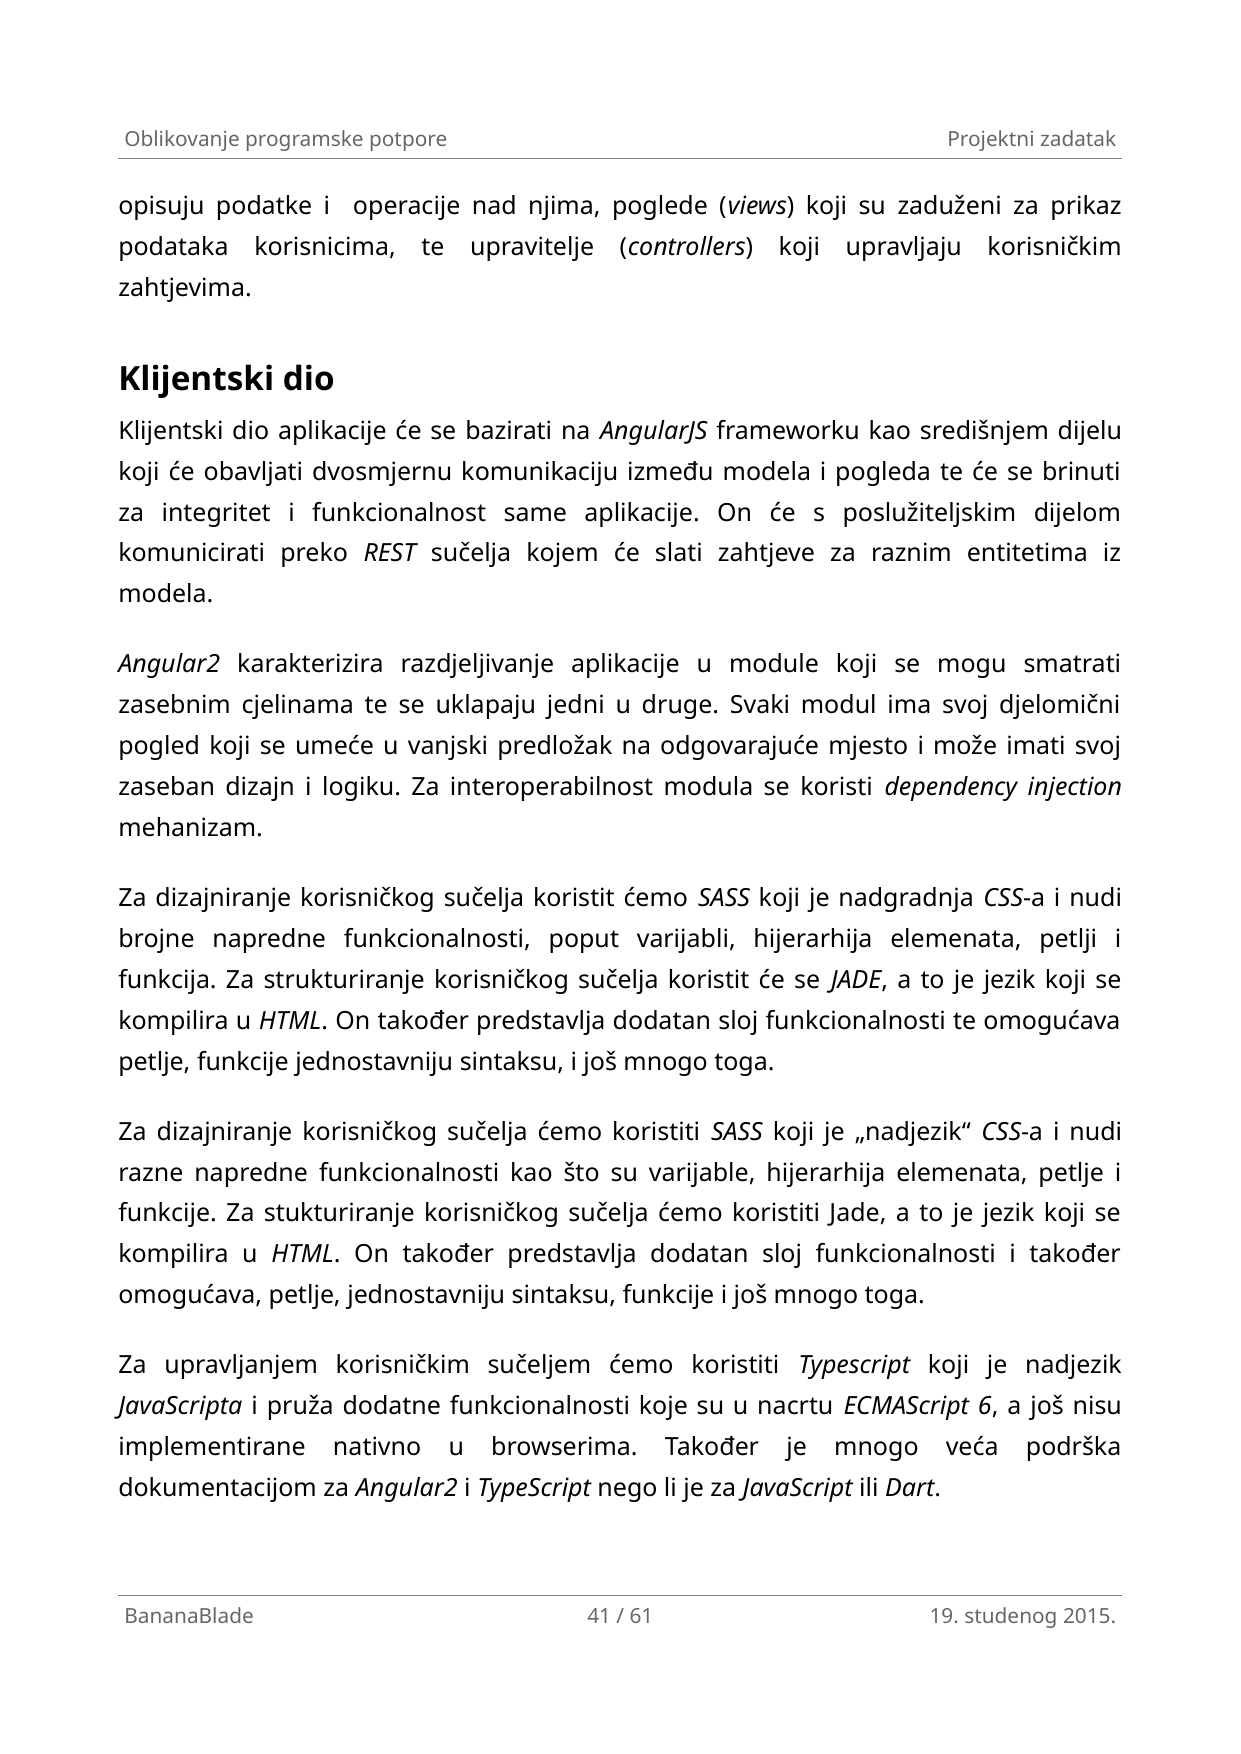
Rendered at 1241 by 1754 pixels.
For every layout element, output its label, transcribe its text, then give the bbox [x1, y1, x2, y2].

text Klijentski dio aplikacije će se bazirati na AngularJS frameworku kao središnjem dijelu koji će obavljati dvosmjernu komunikaciju između modela i pogleda te će se brinuti za integritet i funkcionalnost same aplikacije. On će s poslužiteljskim dijelom komunicirati preko REST sučelja kojem će slati zahtjeve za raznim entitetima iz modela. [118, 412, 1122, 610]
text Za upravljanjem korisničkim sučeljem ćemo koristiti Typescript koji je nadjezik JavaScripta i pruža dodatne funkcionalnosti koje su u nacrtu ECMAScript 6, a još nisu implementirane nativno u browserima. Također je mnogo veća podrška dokumentacijom za Angular2 i TypeScript nego li je za JavaScript ili Dart. [118, 1347, 1122, 1504]
text opisuju podatke i operacije nad njima, poglede (views) koji su zaduženi za prikaz podataka korisnicima, te upravitelje (controllers) koji upravljaju korisničkim zahtjevima. [118, 188, 1122, 304]
text Za dizajniranje korisničkog sučelja koristit ćemo SASS koji je nadgradnja CSS-a i nudi brojne napredne funkcionalnosti, poput varijabli, hijerarhija elemenata, petlji i funkcija. Za strukturiranje korisničkog sučelja koristit će se JADE, a to je jezik koji se kompilira u HTML. On također predstavlja dodatan sloj funkcionalnosti te omogućava petlje, funkcije jednostavniju sintaksu, i još mnogo toga. [118, 880, 1122, 1077]
subtitle Klijentski dio [118, 354, 1122, 400]
text Angular2 karakterizira razdjeljivanje aplikacije u module koji se mogu smatrati zasebnim cjelinama te se uklapaju jedni u druge. Svaki modul ima svoj djelomični pogled koji se umeće u vanjski predložak na odgovarajuće mjesto i može imati svoj zaseban dizajn i logiku. Za interoperabilnost modula se koristi dependency injection mehanizam. [118, 646, 1122, 843]
text Za dizajniranje korisničkog sučelja ćemo koristiti SASS koji je „nadjezik“ CSS-a i nudi razne napredne funkcionalnosti kao što su varijable, hijerarhija elemenata, petlje i funkcije. Za stukturiranje korisničkog sučelja ćemo koristiti Jade, a to je jezik koji se kompilira u HTML. On također predstavlja dodatan sloj funkcionalnosti i također omogućava, petlje, jednostavniju sintaksu, funkcije i još mnogo toga. [118, 1113, 1122, 1311]
